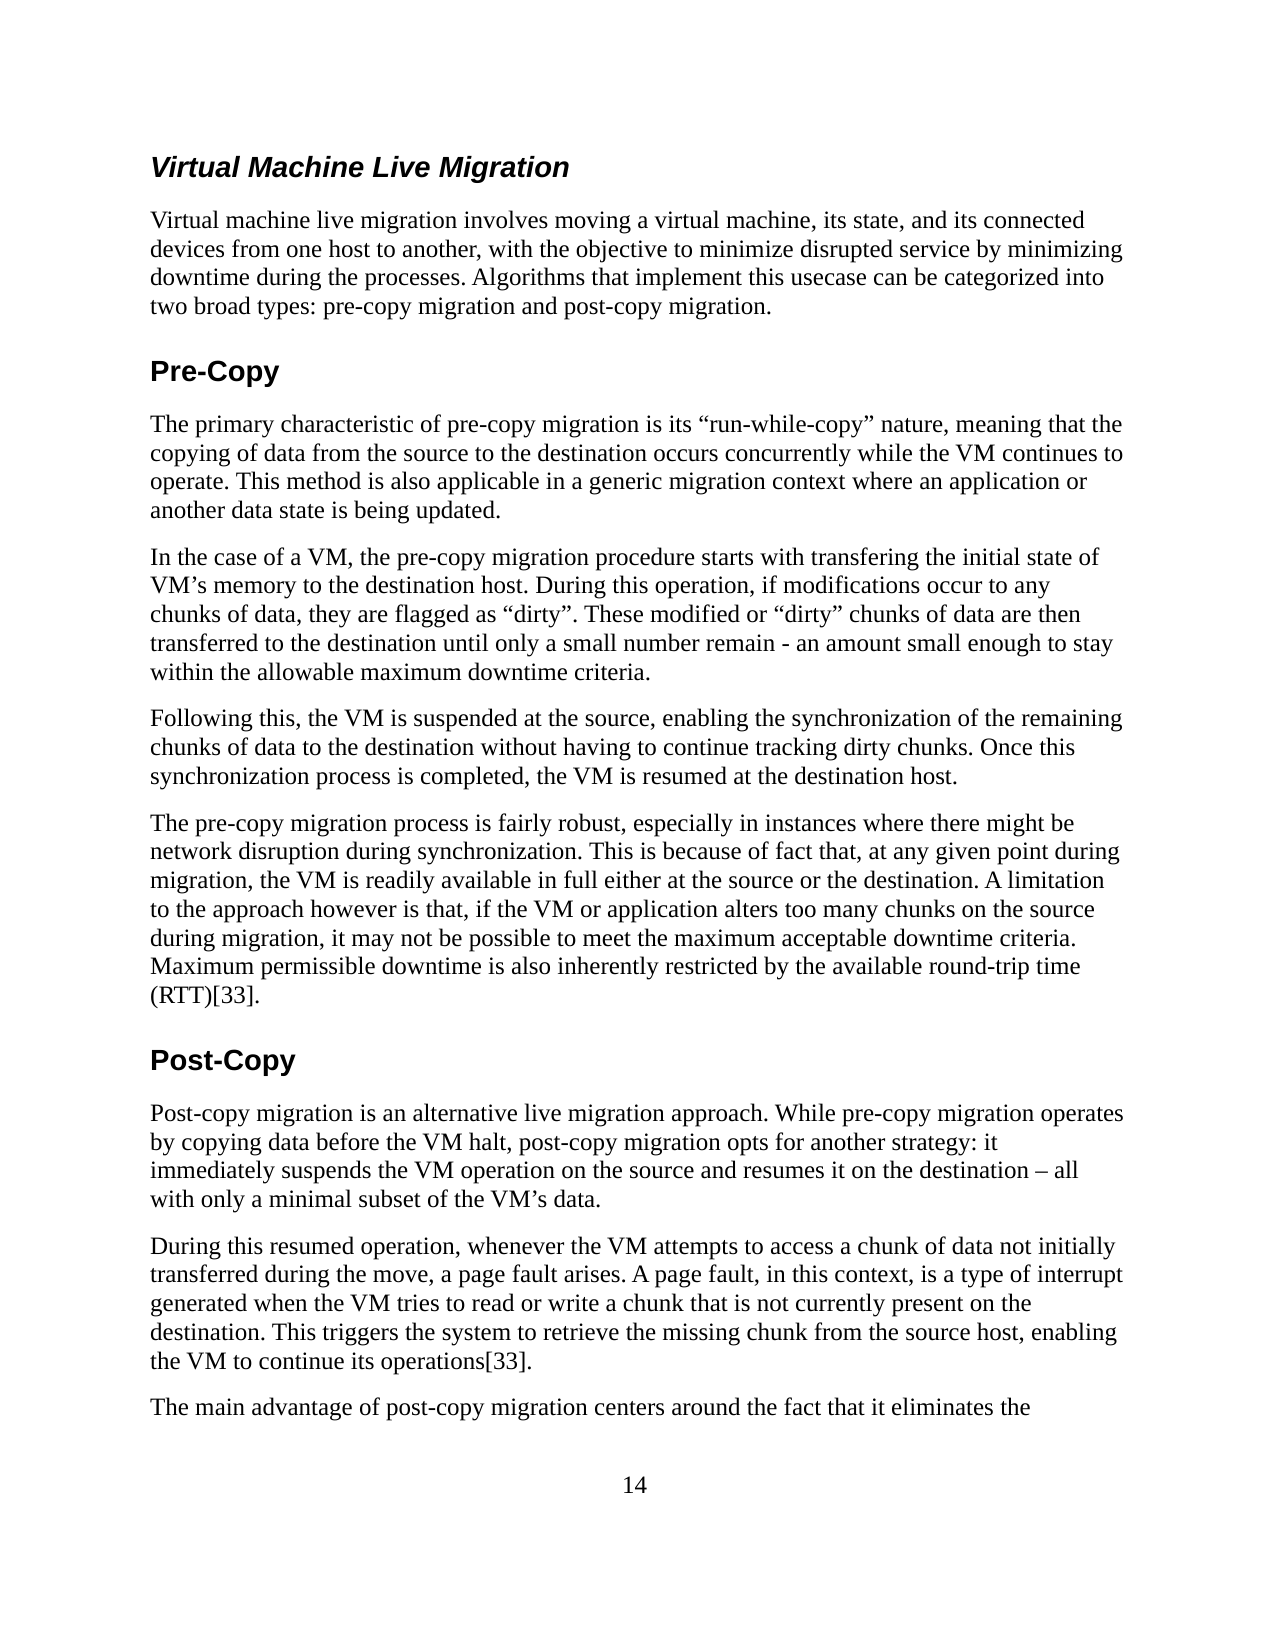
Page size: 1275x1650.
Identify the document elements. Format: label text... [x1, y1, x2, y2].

text In the case of a VM, the pre-copy migration procedure starts with transfering the initial state of VM’s memory to the destination host. During this operation, if modifications occur to any chunks of data, they are flagged as “dirty”. These modified or “dirty” chunks of data are then transferred to the destination until only a small number remain - an amount small enough to stay within the allowable maximum downtime criteria. [150, 542, 1125, 686]
text The pre-copy migration process is fairly robust, especially in instances where there might be network disruption during synchronization. This is because of fact that, at any given point during migration, the VM is readily available in full either at the source or the destination. A limitation to the approach however is that, if the VM or application alters too many chunks on the source during migration, it may not be possible to meet the maximum acceptable downtime criteria. Maximum permissible downtime is also inherently restricted by the available round-trip time (RTT)[33]. [150, 808, 1125, 1009]
text Post-copy migration is an alternative live migration approach. While pre-copy migration operates by copying data before the VM halt, post-copy migration opts for another strategy: it immediately suspends the VM operation on the source and resumes it on the destination – all with only a minimal subset of the VM’s data. [150, 1098, 1125, 1213]
subtitle Pre-Copy [150, 354, 1125, 387]
subtitle Post-Copy [150, 1043, 1125, 1076]
subtitle Virtual Machine Live Migration [150, 150, 1125, 183]
text During this resumed operation, whenever the VM attempts to access a chunk of data not initially transferred during the move, a page fault arises. A page fault, in this context, is a type of interrupt generated when the VM tries to read or write a chunk that is not currently present on the destination. This triggers the system to retrieve the missing chunk from the source host, enabling the VM to continue its operations[33]. [150, 1231, 1125, 1374]
text Following this, the VM is suspended at the source, enabling the synchronization of the remaining chunks of data to the destination without having to continue tracking dirty chunks. Once this synchronization process is completed, the VM is resumed at the destination host. [150, 703, 1125, 790]
text The primary characteristic of pre-copy migration is its “run-while-copy” nature, meaning that the copying of data from the source to the destination occurs concurrently while the VM continues to operate. This method is also applicable in a generic migration context where an application or another data state is being updated. [150, 409, 1125, 524]
text The main advantage of post-copy migration centers around the fact that it eliminates the [150, 1392, 1125, 1421]
text Virtual machine live migration involves moving a virtual machine, its state, and its connected devices from one host to another, with the objective to minimize disrupted service by minimizing downtime during the processes. Algorithms that implement this usecase can be categorized into two broad types: pre-copy migration and post-copy migration. [150, 205, 1125, 320]
